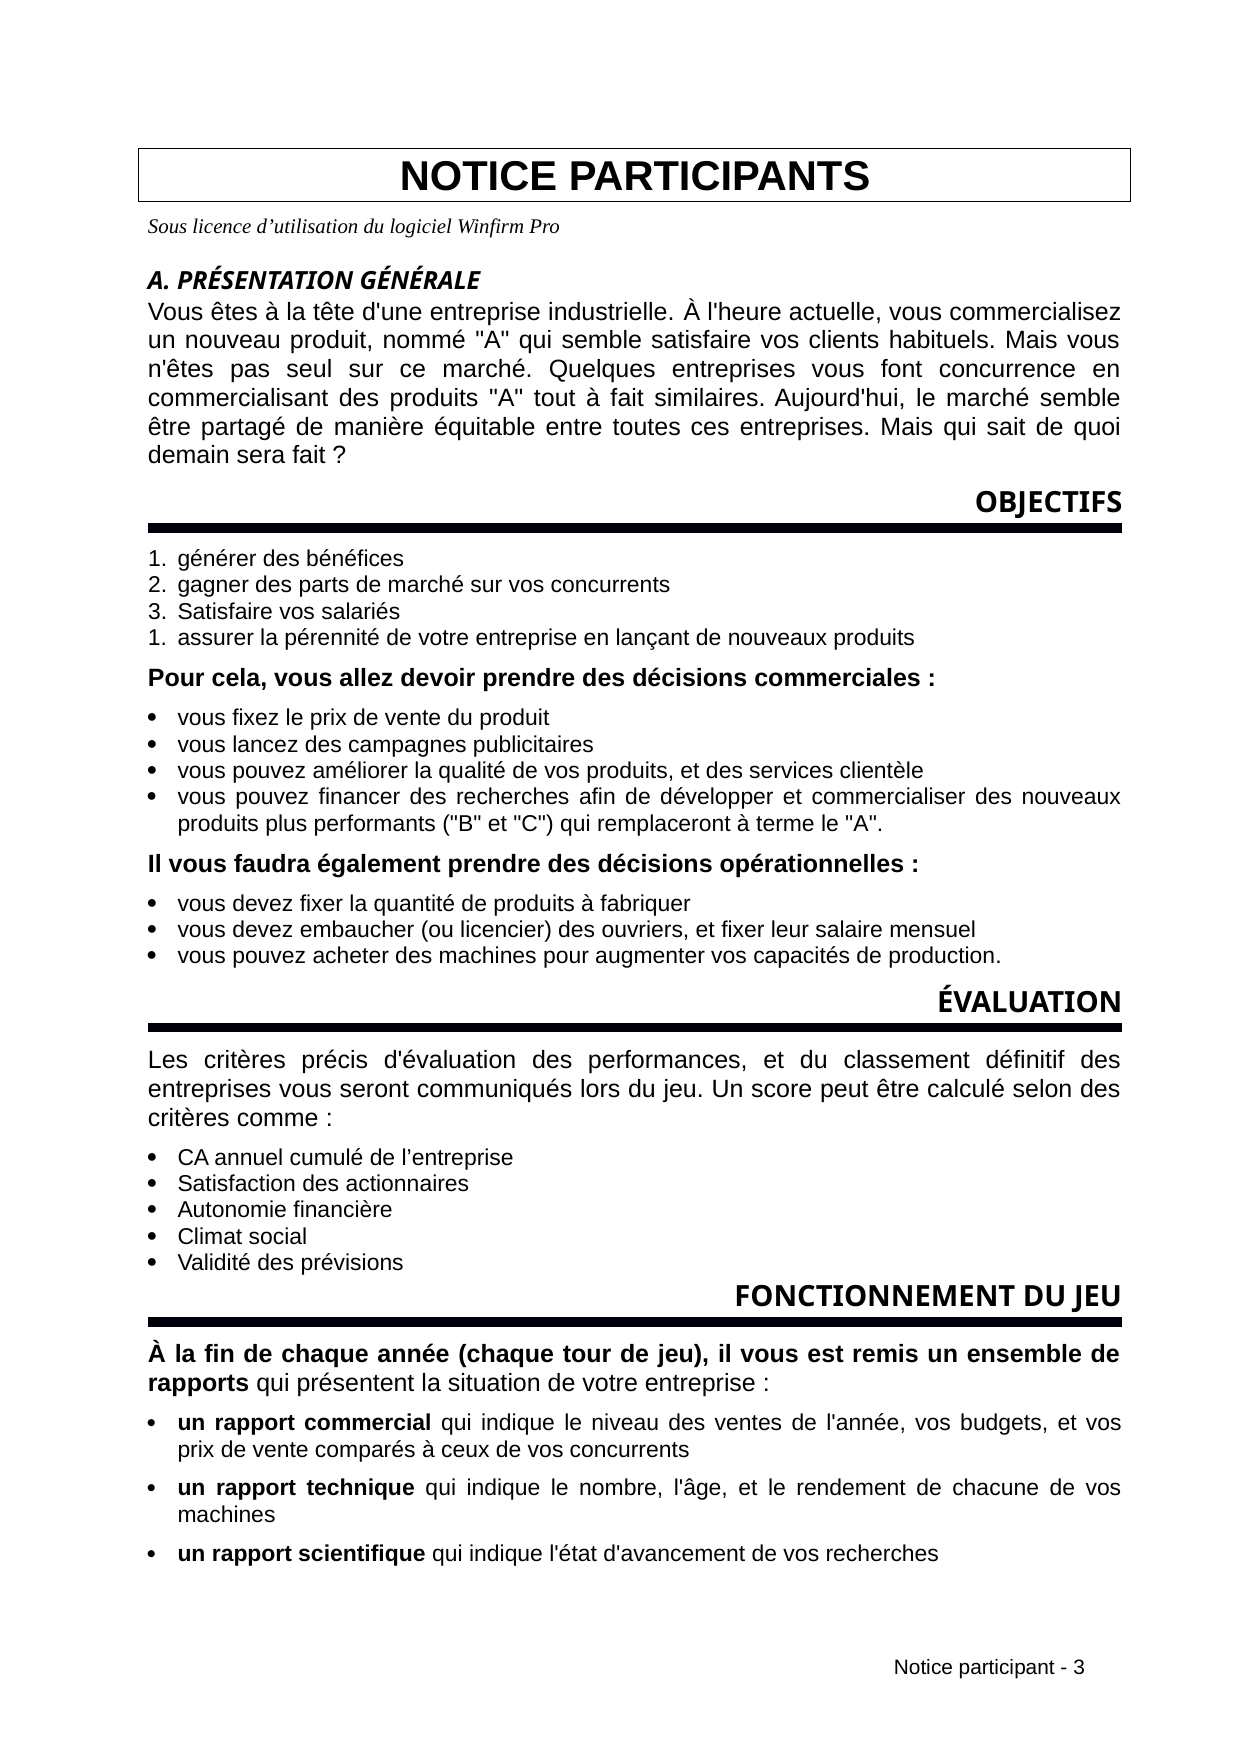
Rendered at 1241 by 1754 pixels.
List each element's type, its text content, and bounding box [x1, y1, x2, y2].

list un rapport scientifique qui indique l'état d'avancement de vos recherches [148, 1539, 1122, 1566]
text Vous êtes à la tête d'une entreprise industrielle. à l'heure actuelle, vous commercialisez un nouveau produit, nommé "A" qui semble satisfaire vos clients habituels. Mais vous n'êtes pas seul sur ce marché. Quelques entreprises vous font concurrence en commercialisant des produits "A" tout à fait similaires. Aujourd'hui, le marché semble être partagé de manière équitable entre toutes ces entreprises. Mais qui sait de quoi demain sera fait ? [148, 296, 1122, 469]
list vous lancez des campagnes publicitaires [148, 731, 1122, 757]
list Satisfaction des actionnaires [148, 1170, 1122, 1196]
list un rapport technique qui indique le nombre, l'âge, et le rendement de chacune de vos machines [148, 1474, 1122, 1527]
list assurer la pérennité de votre entreprise en lançant de nouveaux produits [148, 624, 1122, 651]
subtitle A. PRÉSENTATION GÉNÉRALE [148, 262, 1122, 296]
list vous fixez le prix de vente du produit [148, 704, 1122, 731]
list vous devez fixer la quantité de produits à fabriquer [148, 890, 1122, 916]
list vous pouvez améliorer la qualité de vos produits, et des services clientèle [148, 757, 1122, 783]
text NOTICE participants [139, 149, 1130, 201]
list Climat social [148, 1223, 1122, 1249]
list Validité des prévisions [148, 1249, 1122, 1276]
subtitle OBJECTIFS [148, 481, 1122, 523]
text Il vous faudra également prendre des décisions opérationnelles : [148, 848, 1122, 877]
list gagner des parts de marché sur vos concurrents [148, 571, 1122, 598]
list CA annuel cumulé de l’entreprise [148, 1144, 1122, 1170]
list vous devez embaucher (ou licencier) des ouvriers, et fixer leur salaire mensuel [148, 916, 1122, 942]
text Sous licence d’utilisation du logiciel Winfirm Pro [148, 214, 1122, 238]
list vous pouvez acheter des machines pour augmenter vos capacités de production. [148, 942, 1122, 969]
text Pour cela, vous allez devoir prendre des décisions commerciales : [148, 663, 1122, 692]
list vous pouvez financer des recherches afin de développer et commercialiser des nouveaux produits plus performants ("B" et "C") qui remplaceront à terme le "A". [148, 783, 1122, 836]
list un rapport commercial qui indique le niveau des ventes de l'année, vos budgets, et vos prix de vente comparés à ceux de vos concurrents [148, 1409, 1122, 1462]
list générer des bénéfices [148, 545, 1122, 571]
text à la fin de chaque année (chaque tour de jeu), il vous est remis un ensemble de rapports qui présentent la situation de votre entreprise : [148, 1339, 1122, 1397]
subtitle ÉVALUATION [148, 981, 1122, 1023]
list Satisfaire vos salariés [148, 598, 1122, 624]
list Autonomie financière [148, 1196, 1122, 1223]
text Les critères précis d'évaluation des performances, et du classement définitif des entreprises vous seront communiqués lors du jeu. Un score peut être calculé selon des critères comme : [148, 1045, 1122, 1131]
subtitle FONCTIONNEMENT DU JEU [148, 1276, 1122, 1317]
